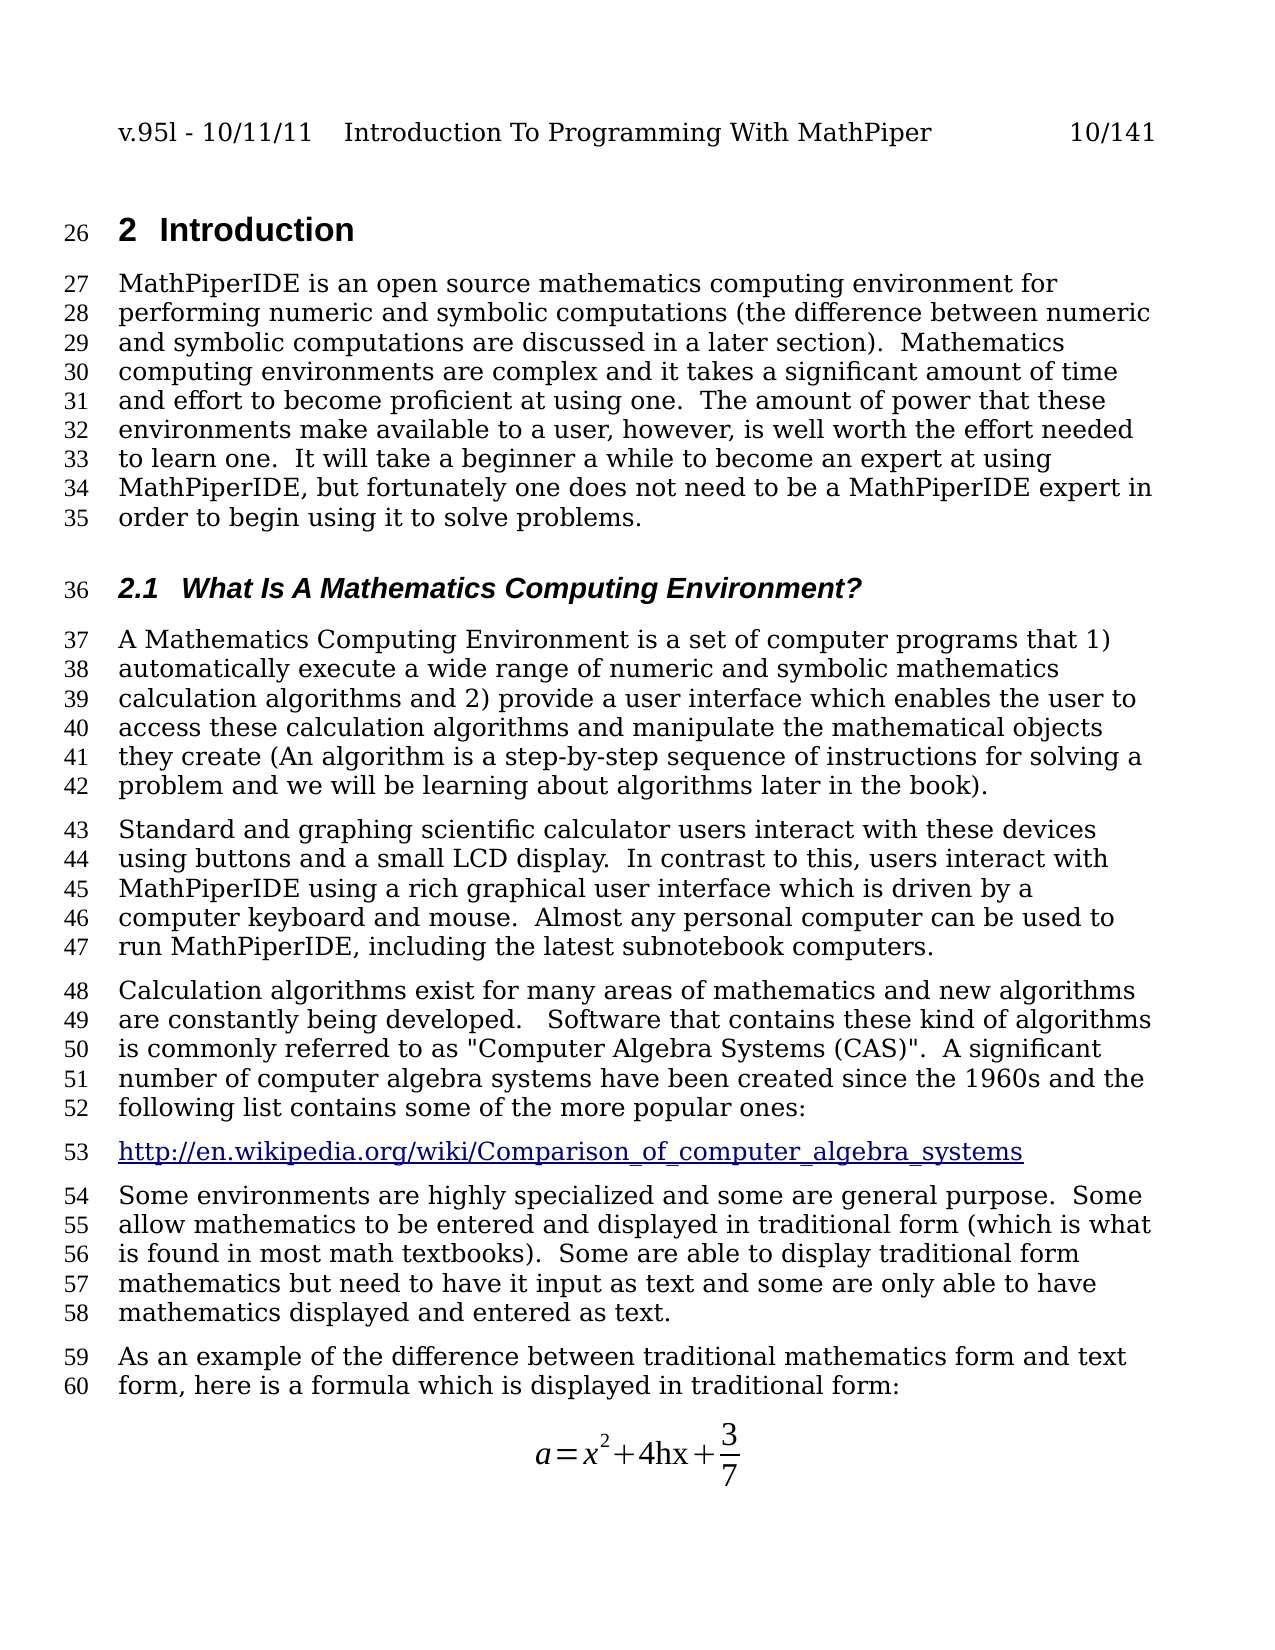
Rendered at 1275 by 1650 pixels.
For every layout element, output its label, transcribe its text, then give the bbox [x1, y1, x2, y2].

text A Mathematics Computing Environment is a set of computer programs that 1) automatically execute a wide range of numeric and symbolic mathematics calculation algorithms and 2) provide a user interface which enables the user to access these calculation algorithms and manipulate the mathematical objects they create (An algorithm is a step-by-step sequence of instructions for solving a problem and we will be learning about algorithms later in the book). [118, 625, 1157, 800]
text Some environments are highly specialized and some are general purpose. Some allow mathematics to be entered and displayed in traditional form (which is what is found in most math textbooks). Some are able to display traditional form mathematics but need to have it input as text and some are only able to have mathematics displayed and entered as text. [118, 1181, 1157, 1327]
text Standard and graphing scientific calculator users interact with these devices using buttons and a small LCD display. In contrast to this, users interact with MathPiperIDE using a rich graphical user interface which is driven by a computer keyboard and mouse. Almost any personal computer can be used to run MathPiperIDE, including the latest subnotebook computers. [118, 815, 1157, 961]
subtitle What Is A Mathematics Computing Environment? [118, 571, 1157, 604]
subtitle Introduction [118, 210, 1157, 248]
text As an example of the difference between traditional mathematics form and text form, here is a formula which is displayed in traditional form: [118, 1342, 1157, 1400]
text Calculation algorithms exist for many areas of mathematics and new algorithms are constantly being developed. Software that contains these kind of algorithms is commonly referred to as "Computer Algebra Systems (CAS)". A significant number of computer algebra systems have been created since the 1960s and the following list contains some of the more popular ones: [118, 976, 1157, 1122]
text MathPiperIDE is an open source mathematics computing environment for performing numeric and symbolic computations (the difference between numeric and symbolic computations are discussed in a later section). Mathematics computing environments are complex and it takes a significant amount of time and effort to become proficient at using one. The amount of power that these environments make available to a user, however, is well worth the effort needed to learn one. It will take a beginner a while to become an expert at using MathPiperIDE, but fortunately one does not need to be a MathPiperIDE expert in order to begin using it to solve problems. [118, 269, 1157, 532]
text http://en.wikipedia.org/wiki/Comparison_of_computer_algebra_systems [118, 1137, 1157, 1166]
